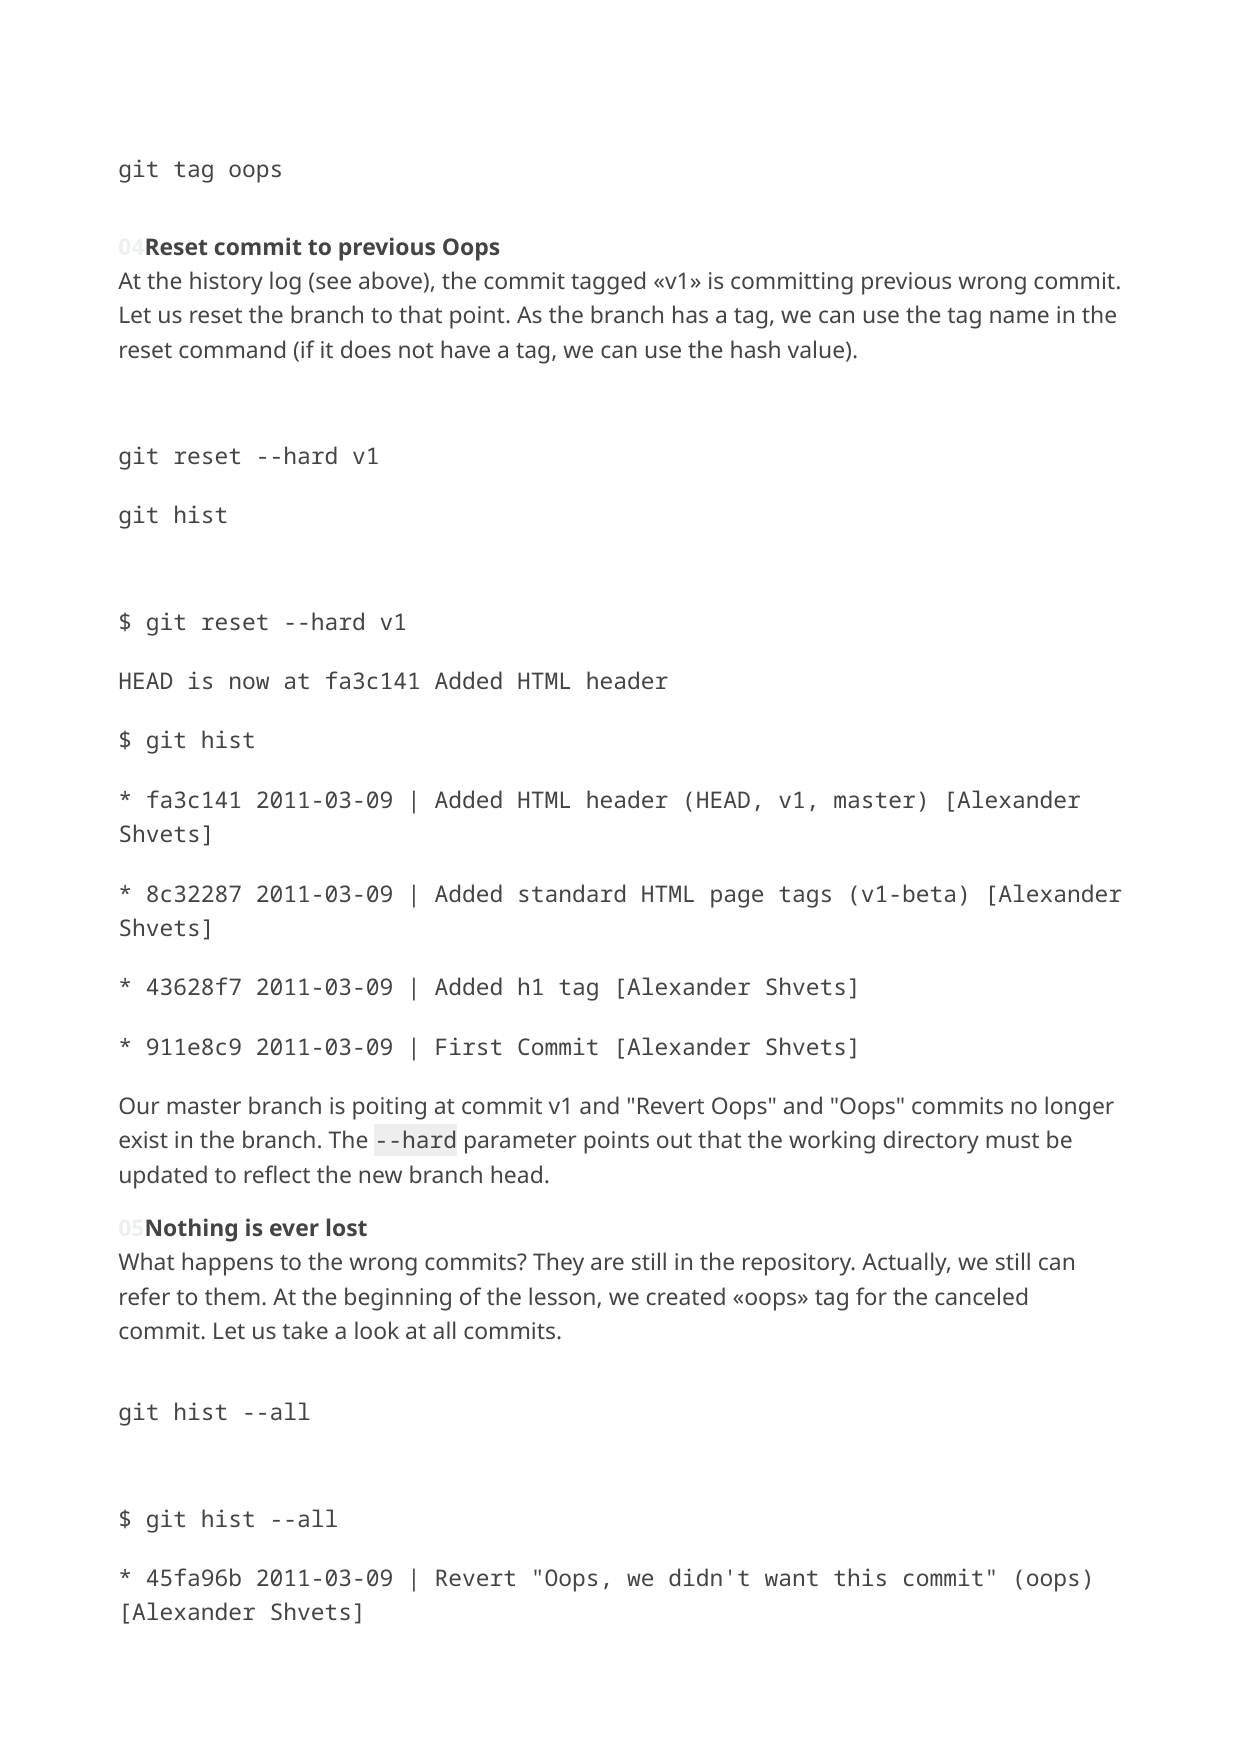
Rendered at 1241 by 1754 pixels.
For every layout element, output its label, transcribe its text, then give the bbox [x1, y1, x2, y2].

subtitle 04Reset commit to previous Oops [118, 209, 1122, 262]
text $ git hist [118, 721, 1122, 756]
text * 8c32287 2011-03-09 | Added standard HTML page tags (v1-beta) [Alexander Shvets] [118, 874, 1122, 943]
text At the history log (see above), the commit tagged «v1» is committing previous wrong commit. Let us reset the branch to that point. As the branch has a tag, we can use the tag name in the reset command (if it does not have a tag, we can use the hash value). [118, 262, 1122, 365]
text git hist [118, 496, 1122, 531]
text git hist --all [118, 1393, 1122, 1427]
text git tag oops [118, 149, 1122, 184]
text $ git reset --hard v1 [118, 602, 1122, 637]
text * fa3c141 2011-03-09 | Added HTML header (HEAD, v1, master) [Alexander Shvets] [118, 781, 1122, 849]
text git reset --hard v1 [118, 437, 1122, 471]
subtitle RESULT: [118, 571, 1122, 602]
text What happens to the wrong commits? They are still in the repository. Actually, we still can refer to them. At the beginning of the lesson, we created «oops» tag for the canceled commit. Let us take a look at all commits. [118, 1243, 1122, 1346]
text * 45fa96b 2011-03-09 | Revert "Oops, we didn't want this commit" (oops) [Alexander Shvets] [118, 1559, 1122, 1627]
subtitle RUN: [118, 1362, 1122, 1393]
text HEAD is now at fa3c141 Added HTML header [118, 662, 1122, 696]
subtitle RUN: [118, 406, 1122, 437]
subtitle RESULT: [118, 1468, 1122, 1499]
subtitle 05Nothing is ever lost [118, 1190, 1122, 1243]
text * 911e8c9 2011-03-09 | First Commit [Alexander Shvets] [118, 1027, 1122, 1062]
text $ git hist --all [118, 1499, 1122, 1534]
text Our master branch is poiting at commit v1 and "Revert Oops" and "Oops" commits no longer exist in the branch. The --hard parameter points out that the working directory must be updated to reflect the new branch head. [118, 1087, 1122, 1190]
text * 43628f7 2011-03-09 | Added h1 tag [Alexander Shvets] [118, 968, 1122, 1002]
subtitle RUN: [118, 118, 1122, 149]
